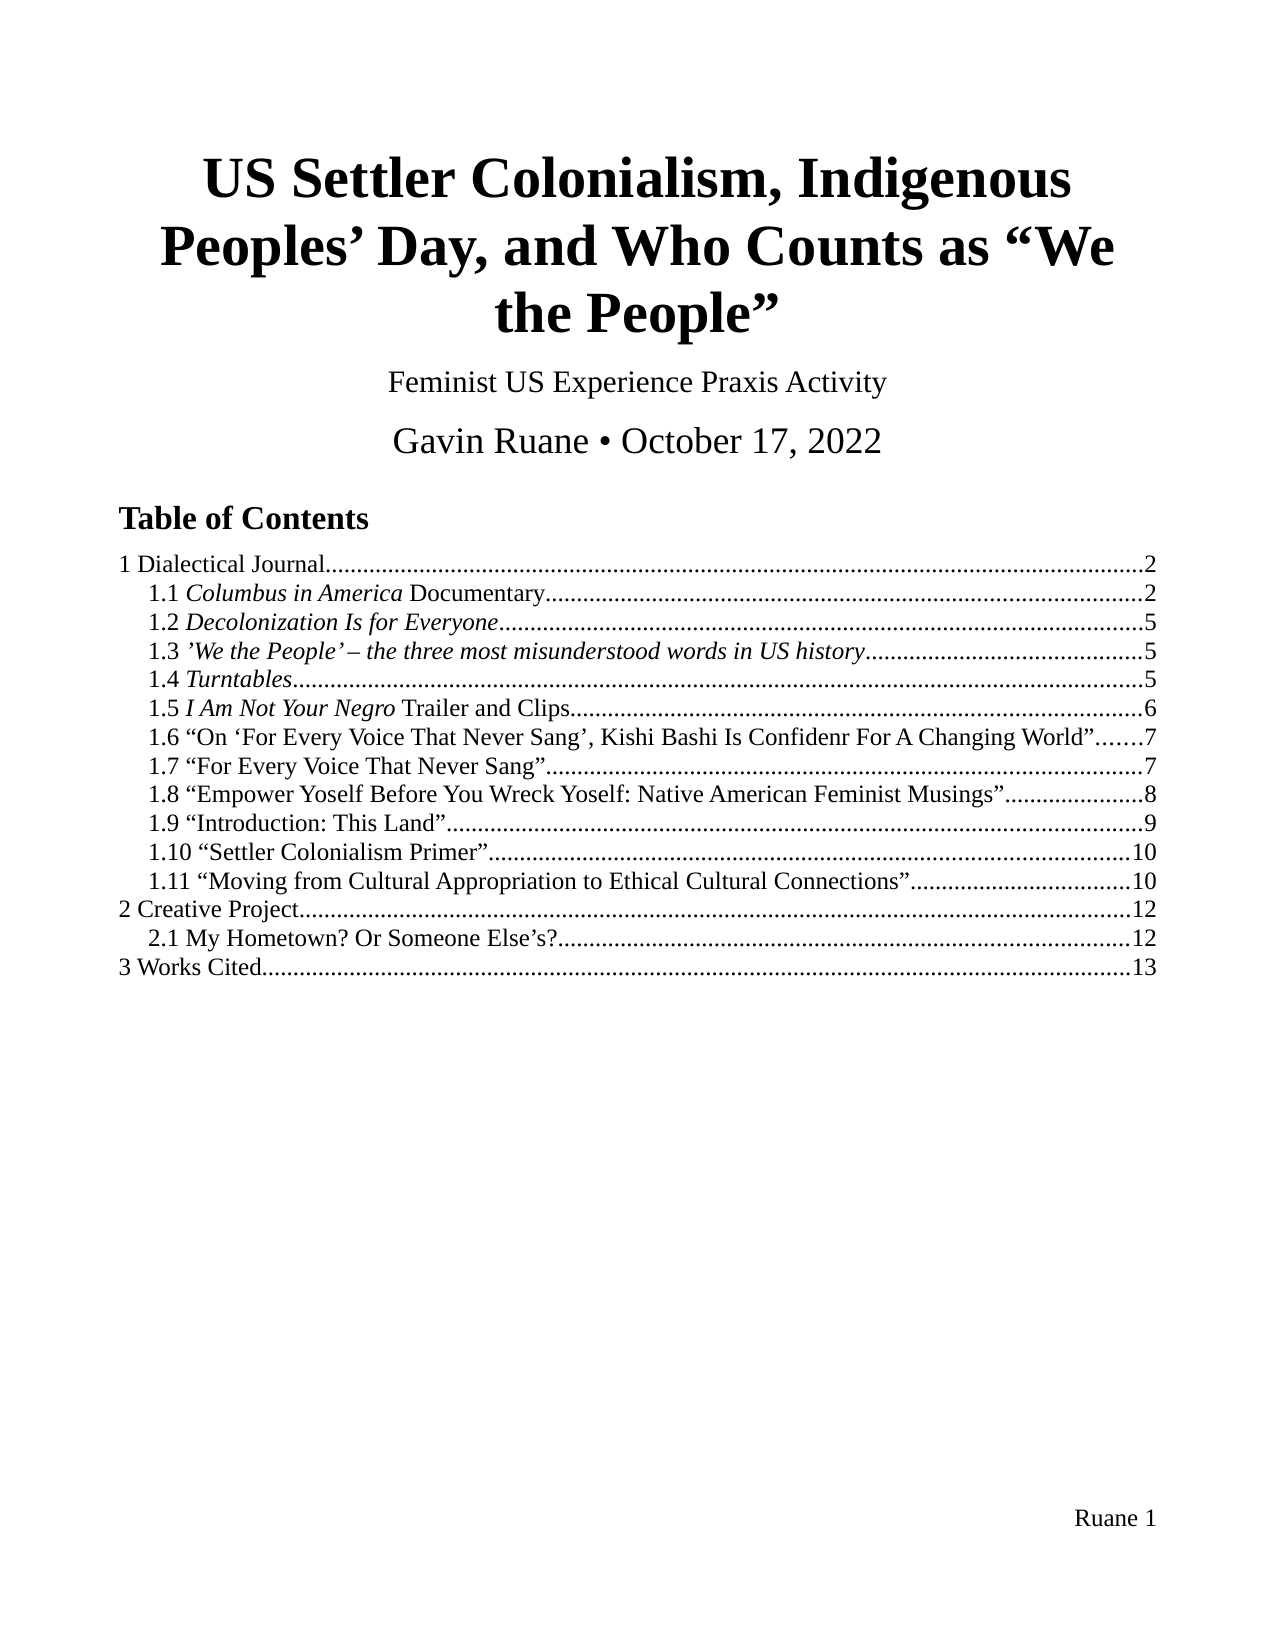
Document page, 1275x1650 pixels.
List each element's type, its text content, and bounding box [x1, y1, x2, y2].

text 1.4 Turntables 5 [148, 664, 1157, 693]
text 1.2 Decolonization Is for Everyone 5 [148, 607, 1157, 636]
text 1.11 “Moving from Cultural Appropriation to Ethical Cultural Connections” 10 [148, 866, 1157, 894]
subtitle Table of Contents [118, 499, 1157, 537]
text 1.8 “Empower Yoself Before You Wreck Yoself: Native American Feminist Musings” 8 [148, 779, 1157, 808]
title US Settler Colonialism, Indigenous Peoples’ Day, and Who Counts as “We the People” [118, 143, 1157, 344]
text 1 Dialectical Journal 2 [118, 549, 1157, 578]
subtitle Gavin Ruane • October 17, 2022 [118, 418, 1157, 461]
text 1.5 I Am Not Your Negro Trailer and Clips 6 [148, 693, 1157, 722]
text 1.6 “On ‘For Every Voice That Never Sang’, Kishi Bashi Is Confidenr For A Changing World” 7 [148, 722, 1157, 751]
text 2.1 My Hometown? Or Someone Else’s? 12 [148, 923, 1157, 952]
text 1.9 “Introduction: This Land” 9 [148, 808, 1157, 837]
subtitle Feminist US Experience Praxis Activity [118, 363, 1157, 399]
text 1.3 ’We the People’ – the three most misunderstood words in US history 5 [148, 636, 1157, 664]
text 2 Creative Project 12 [118, 894, 1157, 923]
text 3 Works Cited 13 [118, 952, 1157, 981]
text 1.7 “For Every Voice That Never Sang” 7 [148, 751, 1157, 779]
text 1.1 Columbus in America Documentary 2 [148, 578, 1157, 607]
text 1.10 “Settler Colonialism Primer” 10 [148, 837, 1157, 866]
